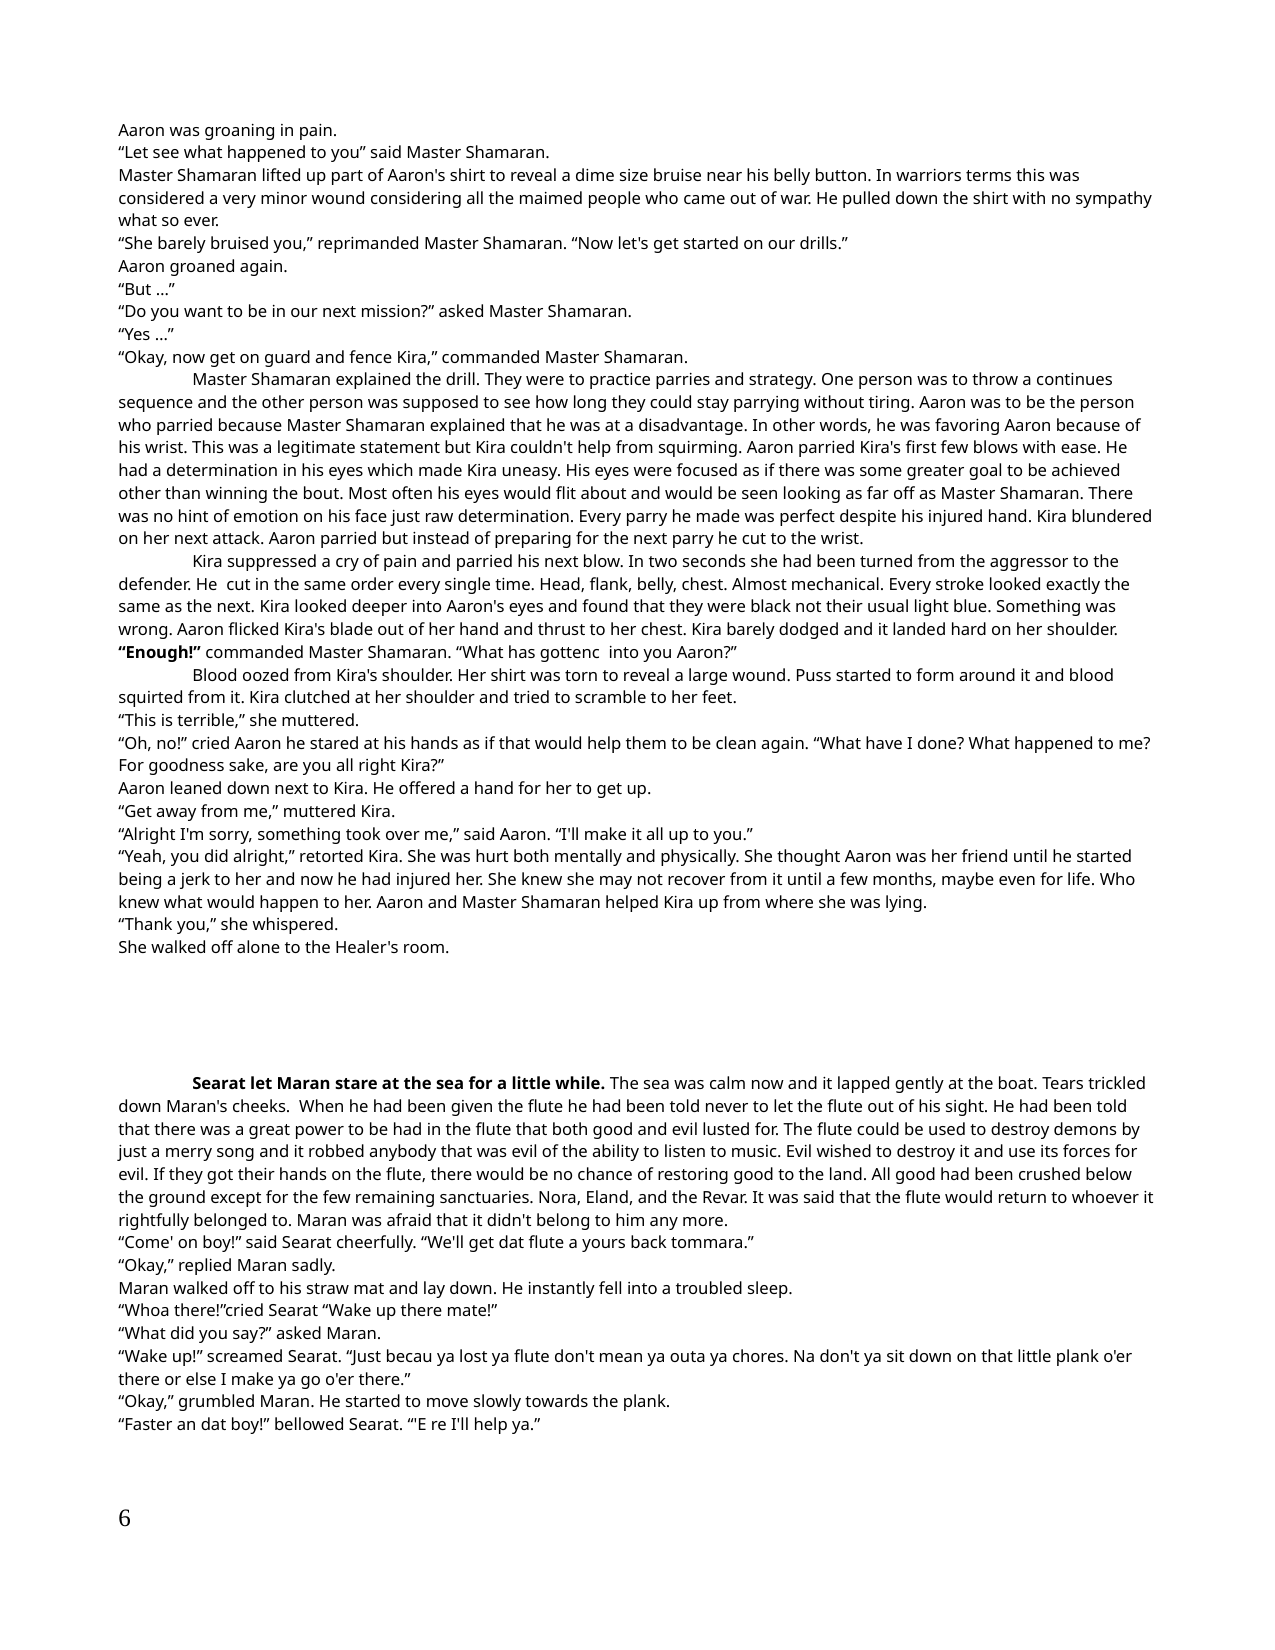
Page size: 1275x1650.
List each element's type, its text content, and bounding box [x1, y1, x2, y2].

text Master Shamaran lifted up part of Aaron's shirt to reveal a dime size bruise near his belly button. In warriors terms this was considered a very minor wound considering all the maimed people who came out of war. He pulled down the shirt with no sympathy what so ever. [118, 163, 1157, 232]
text Searat let Maran stare at the sea for a little while. The sea was calm now and it lapped gently at the boat. Tears trickled down Maran's cheeks. When he had been given the flute he had been told never to let the flute out of his sight. He had been told that there was a great power to be had in the flute that both good and evil lusted for. The flute could be used to destroy demons by just a merry song and it robbed anybody that was evil of the ability to listen to music. Evil wished to destroy it and use its forces for evil. If they got their hands on the flute, there would be no chance of restoring good to the land. All good had been crushed below the ground except for the few remaining sanctuaries. Nora, Eland, and the Revar. It was said that the flute would return to whoever it rightfully belonged to. Maran was afraid that it didn't belong to him any more. [118, 1072, 1157, 1231]
text Aaron leaned down next to Kira. He offered a hand for her to get up. [118, 777, 1157, 799]
text “Yeah, you did alright,” retorted Kira. She was hurt both mentally and physically. She thought Aaron was her friend until he started being a jerk to her and now he had injured her. She knew she may not recover from it until a few months, maybe even for life. Who knew what would happen to her. Aaron and Master Shamaran helped Kira up from where she was lying. [118, 845, 1157, 913]
text Blood oozed from Kira's shoulder. Her shirt was torn to reveal a large wound. Puss started to form around it and blood squirted from it. Kira clutched at her shoulder and tried to scramble to her feet. [118, 663, 1157, 708]
text “Oh, no!” cried Aaron he stared at his hands as if that would help them to be clean again. “What have I done? What happened to me? For goodness sake, are you all right Kira?” [118, 731, 1157, 777]
text “Faster an dat boy!” bellowed Searat. “'E re I'll help ya.” [118, 1412, 1157, 1435]
text “Thank you,” she whispered. [118, 913, 1157, 936]
text “Okay,” grumbled Maran. He started to move slowly towards the plank. [118, 1390, 1157, 1412]
text “Okay,” replied Maran sadly. [118, 1253, 1157, 1276]
text “Enough!” commanded Master Shamaran. “What has gottenc into you Aaron?” [118, 640, 1157, 663]
text “Get away from me,” muttered Kira. [118, 799, 1157, 822]
text “Okay, now get on guard and fence Kira,” commanded Master Shamaran. [118, 345, 1157, 368]
text “Whoa there!”cried Searat “Wake up there mate!” [118, 1299, 1157, 1322]
text Aaron was groaning in pain. [118, 118, 1157, 141]
text She walked off alone to the Healer's room. [118, 936, 1157, 958]
text “Wake up!” screamed Searat. “Just becau ya lost ya flute don't mean ya outa ya chores. Na don't ya sit down on that little plank o'er there or else I make ya go o'er there.” [118, 1344, 1157, 1390]
text “What did you say?” asked Maran. [118, 1322, 1157, 1344]
text “Alright I'm sorry, something took over me,” said Aaron. “I'll make it all up to you.” [118, 822, 1157, 845]
text Master Shamaran explained the drill. They were to practice parries and strategy. One person was to throw a continues sequence and the other person was supposed to see how long they could stay parrying without tiring. Aaron was to be the person who parried because Master Shamaran explained that he was at a disadvantage. In other words, he was favoring Aaron because of his wrist. This was a legitimate statement but Kira couldn't help from squirming. Aaron parried Kira's first few blows with ease. He had a determination in his eyes which made Kira uneasy. His eyes were focused as if there was some greater goal to be achieved other than winning the bout. Most often his eyes would flit about and would be seen looking as far off as Master Shamaran. There was no hint of emotion on his face just raw determination. Every parry he made was perfect despite his injured hand. Kira blundered on her next attack. Aaron parried but instead of preparing for the next parry he cut to the wrist. [118, 368, 1157, 549]
text Maran walked off to his straw mat and lay down. He instantly fell into a troubled sleep. [118, 1276, 1157, 1299]
text “Yes …” [118, 322, 1157, 345]
text “Let see what happened to you” said Master Shamaran. [118, 141, 1157, 163]
text Aaron groaned again. [118, 254, 1157, 277]
text “Come' on boy!” said Searat cheerfully. “We'll get dat flute a yours back tommara.” [118, 1231, 1157, 1253]
text Kira suppressed a cry of pain and parried his next blow. In two seconds she had been turned from the aggressor to the defender. He cut in the same order every single time. Head, flank, belly, chest. Almost mechanical. Every stroke looked exactly the same as the next. Kira looked deeper into Aaron's eyes and found that they were black not their usual light blue. Something was wrong. Aaron flicked Kira's blade out of her hand and thrust to her chest. Kira barely dodged and it landed hard on her shoulder. [118, 549, 1157, 640]
text “She barely bruised you,” reprimanded Master Shamaran. “Now let's get started on our drills.” [118, 232, 1157, 254]
text “This is terrible,” she muttered. [118, 708, 1157, 731]
text “Do you want to be in our next mission?” asked Master Shamaran. [118, 300, 1157, 322]
text “But …” [118, 277, 1157, 300]
